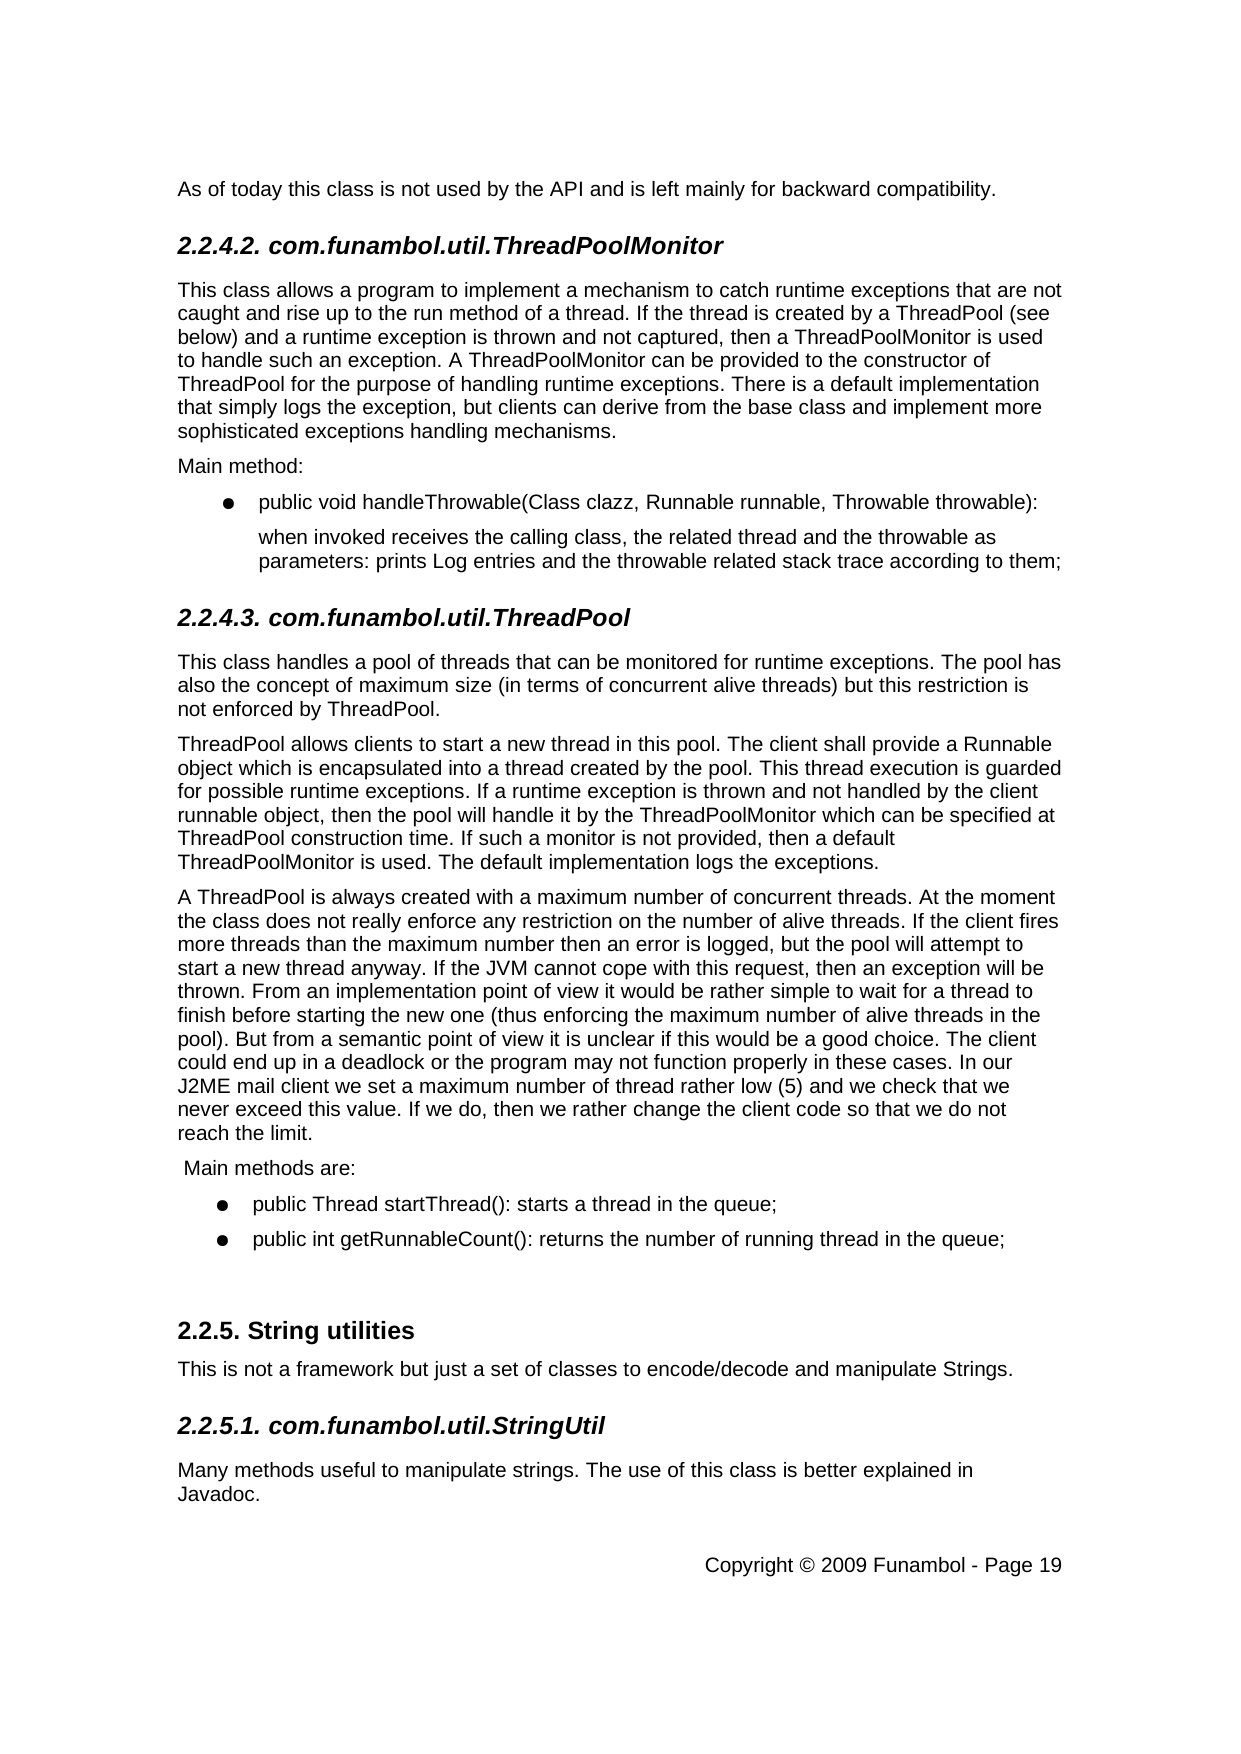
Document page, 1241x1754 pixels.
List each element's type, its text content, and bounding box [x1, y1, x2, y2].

text Many methods useful to manipulate strings. The use of this class is better explained in Javadoc. [177, 1458, 1063, 1506]
subtitle com.funambol.util.StringUtil [177, 1412, 1063, 1440]
text Main method: [177, 455, 1063, 478]
text ThreadPool allows clients to start a new thread in this pool. The client shall provide a Runnable object which is encapsulated into a thread created by the pool. This thread execution is guarded for possible runtime exceptions. If a runtime exception is thrown and not handled by the client runnable object, then the pool will handle it by the ThreadPoolMonitor which can be specified at ThreadPool construction time. If such a monitor is not provided, then a default ThreadPoolMonitor is used. The default implementation logs the exceptions. [177, 733, 1063, 874]
text As of today this class is not used by the API and is left mainly for backward compatibility. [177, 177, 1063, 201]
text A ThreadPool is always created with a maximum number of concurrent threads. At the moment the class does not really enforce any restriction on the number of alive threads. If the client fires more threads than the maximum number then an error is logged, but the pool will attempt to start a new thread anyway. If the JVM cannot cope with this request, then an exception will be thrown. From an implementation point of view it would be rather simple to wait for a thread to finish before starting the new one (thus enforcing the maximum number of alive threads in the pool). But from a semantic point of view it is unclear if this would be a good choice. The client could end up in a deadlock or the program may not function properly in these cases. In our J2ME mail client we set a maximum number of thread rather low (5) and we check that we never exceed this value. If we do, then we rather change the client code so that we do not reach the limit. [177, 886, 1063, 1145]
text This class handles a pool of threads that can be monitored for runtime exceptions. The pool has also the concept of maximum size (in terms of concurrent alive threads) but this restriction is not enforced by ThreadPool. [177, 650, 1063, 721]
list public Thread startThread(): starts a thread in the queue; [215, 1192, 1063, 1216]
text This is not a framework but just a set of classes to encode/decode and manipulate Strings. [177, 1357, 1063, 1381]
text Main methods are: [177, 1157, 1063, 1180]
subtitle com.funambol.util.ThreadPool [177, 604, 1063, 632]
list when invoked receives the calling class, the related thread and the throwable as parameters: prints Log entries and the throwable related stack trace according to them; [221, 526, 1063, 573]
list public int getRunnableCount(): returns the number of running thread in the queue; [215, 1227, 1063, 1251]
subtitle String utilities [177, 1317, 1063, 1345]
list public void handleThrowable(Class clazz, Runnable runnable, Throwable throwable): [221, 490, 1063, 514]
subtitle com.funambol.util.ThreadPoolMonitor [177, 232, 1063, 260]
text This class allows a program to implement a mechanism to catch runtime exceptions that are not caught and rise up to the run method of a thread. If the thread is created by a ThreadPool (see below) and a runtime exception is thrown and not captured, then a ThreadPoolMonitor is used to handle such an exception. A ThreadPoolMonitor can be provided to the constructor of ThreadPool for the purpose of handling runtime exceptions. There is a default implementation that simply logs the exception, but clients can derive from the base class and implement more sophisticated exceptions handling mechanisms. [177, 278, 1063, 443]
